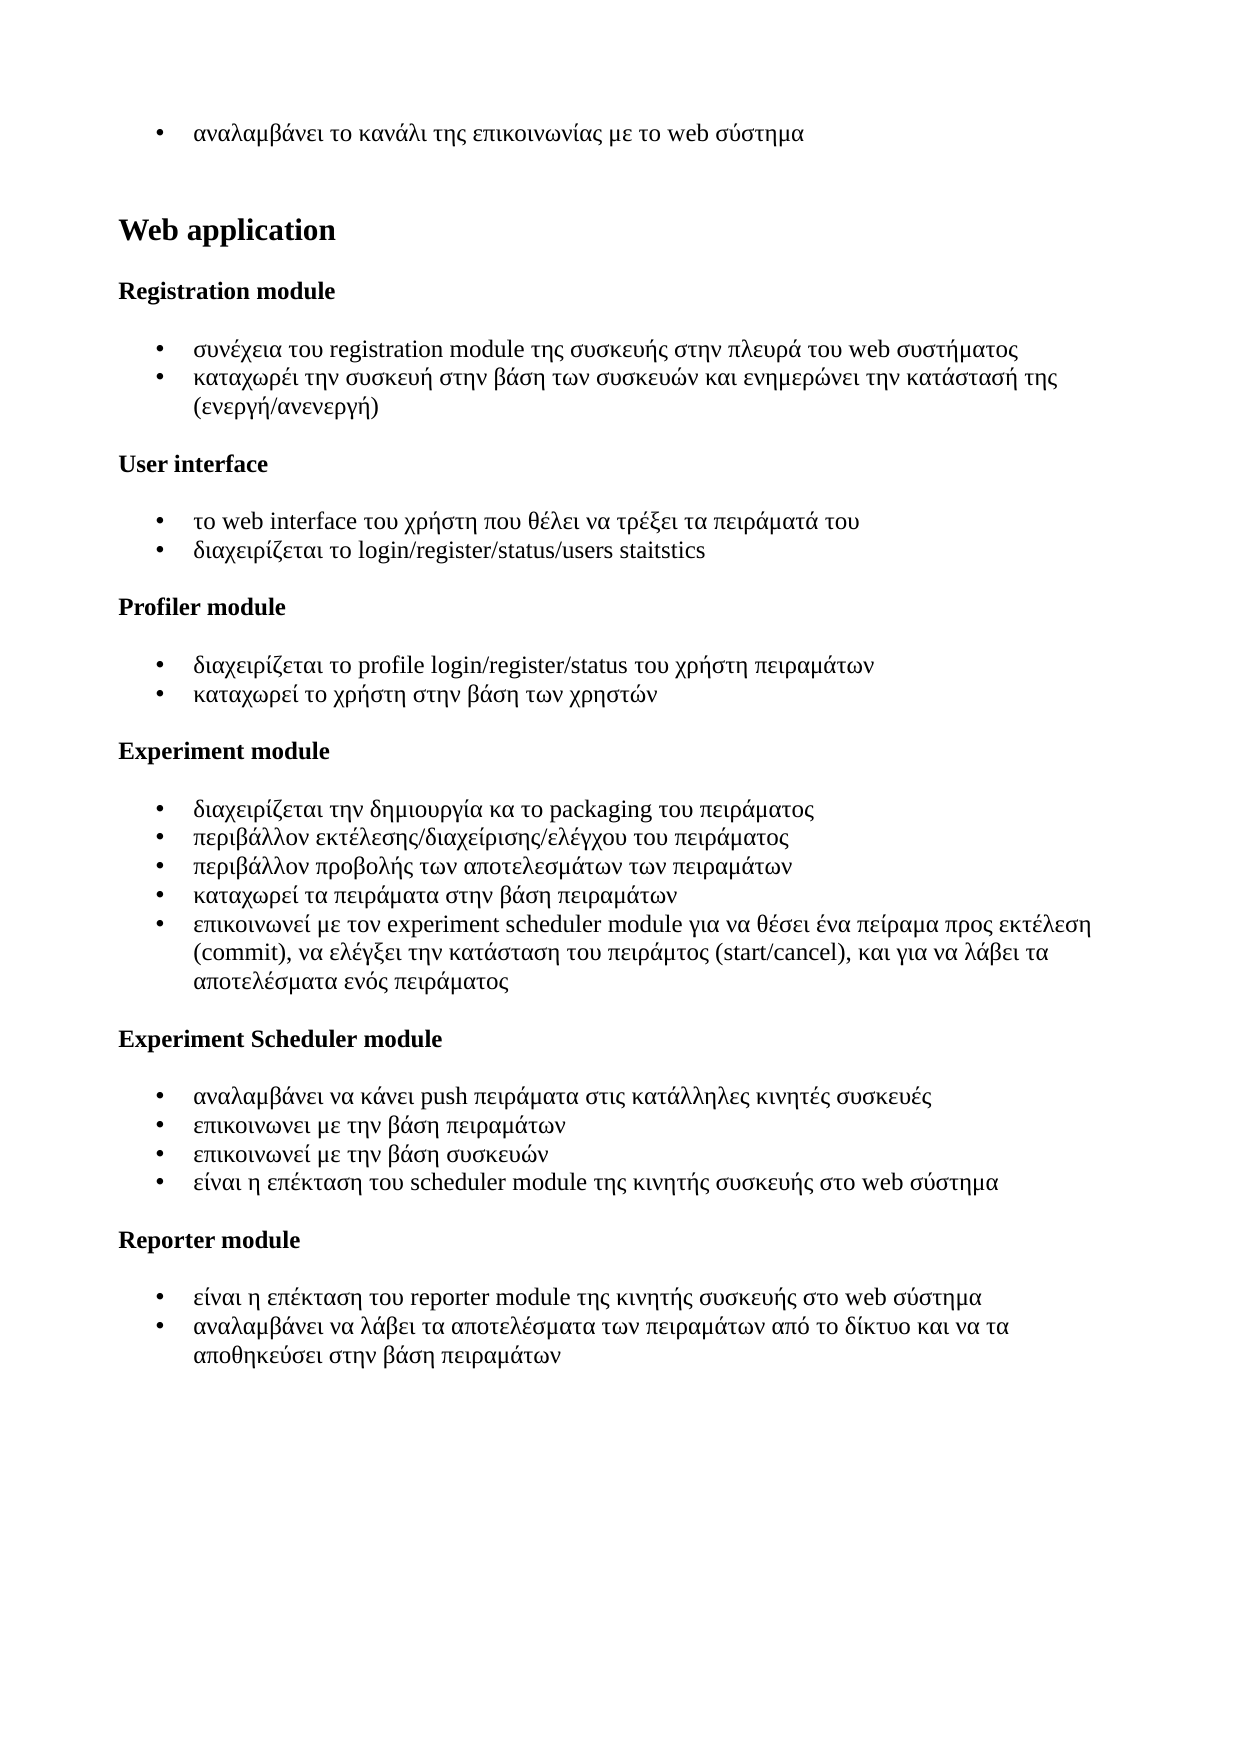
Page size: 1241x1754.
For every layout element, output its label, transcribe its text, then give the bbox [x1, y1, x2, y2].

list είναι η επέκταση του reporter module της κινητής συσκευής στο web σύστημα [156, 1282, 1122, 1311]
text User interface [118, 449, 1122, 477]
list καταχωρεί τα πειράματα στην βάση πειραμάτων [156, 880, 1122, 909]
list αναλαμβάνει να κάνει push πειράματα στις κατάλληλες κινητές συσκευές [156, 1081, 1122, 1110]
list καταχωρεί το χρήστη στην βάση των χρηστών [156, 679, 1122, 707]
list είναι η επέκταση του scheduler module της κινητής συσκευής στο web σύστημα [156, 1167, 1122, 1196]
list αναλαμβάνει να λάβει τα αποτελέσματα των πειραμάτων από το δίκτυο και να τα αποθηκεύσει στην βάση πειραμάτων [156, 1311, 1122, 1369]
text Web application [118, 212, 1122, 247]
list περιβάλλον προβολής των αποτελεσμάτων των πειραμάτων [156, 851, 1122, 880]
list καταχωρέι την συσκευή στην βάση των συσκευών και ενημερώνει την κατάστασή της (ενεργή/ανενεργή) [156, 362, 1122, 420]
list διαχειρίζεται το login/register/status/users staitstics [156, 535, 1122, 564]
list συνέχεια του registration module της συσκευής στην πλευρά του web συστήματος [156, 334, 1122, 362]
list το web interface του χρήστη που θέλει να τρέξει τα πειράματά του [156, 506, 1122, 535]
list αναλαμβάνει τo κανάλι της επικοινωνίας με το web σύστημα [156, 118, 1122, 147]
text Reporter module [118, 1225, 1122, 1254]
list επικοινωνει με την βάση πειραμάτων [156, 1110, 1122, 1139]
list επικοινωνεί με τον experiment scheduler module για να θέσει ένα πείραμα προς εκτέλεση (commit), να ελέγξει την κατάσταση του πειράμτος (start/cancel), και για να λάβει τα αποτελέσματα ενός πειράματος [156, 909, 1122, 995]
text Registration module [118, 276, 1122, 305]
list επικοινωνεί με την βάση συσκευών [156, 1139, 1122, 1167]
text Profiler module [118, 592, 1122, 621]
list περιβάλλον εκτέλεσης/διαχείρισης/ελέγχου του πειράματος [156, 822, 1122, 851]
text Experiment module [118, 736, 1122, 765]
text Experiment Scheduler module [118, 1024, 1122, 1052]
list διαχειρίζεται το profile login/register/status του χρήστη πειραμάτων [156, 650, 1122, 679]
list διαχειρίζεται την δημιουργία κα το packaging του πειράματος [156, 794, 1122, 822]
